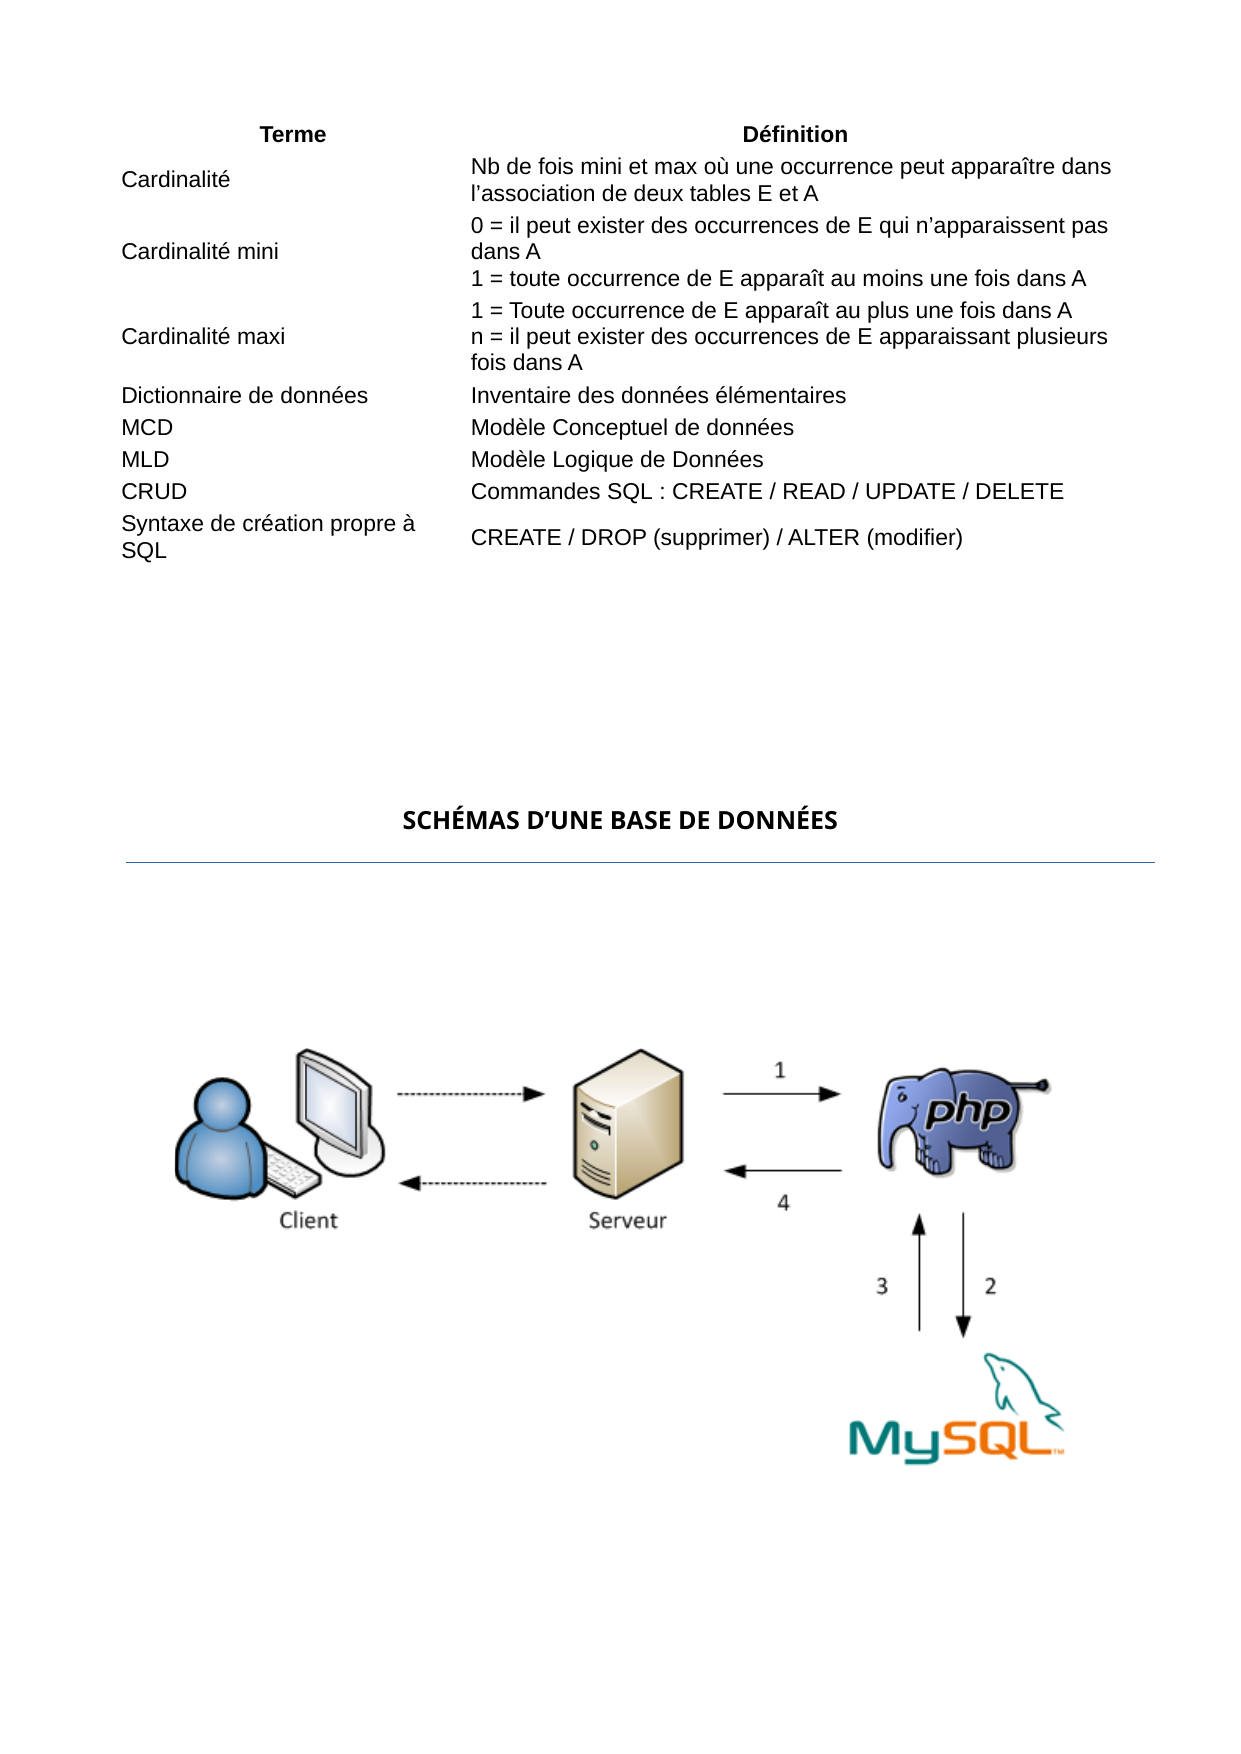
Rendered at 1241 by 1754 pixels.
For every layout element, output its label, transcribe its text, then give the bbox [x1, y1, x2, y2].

table_cell [118, 566, 468, 598]
table_cell Commandes SQL : CREATE / READ / UPDATE / DELETE [468, 475, 1123, 507]
table_cell Dictionnaire de données [118, 379, 468, 411]
table_cell Inventaire des données élémentaires [468, 379, 1123, 411]
table_cell CRUD [118, 475, 468, 507]
text SCHÉMAS D’UNE BASE DE DONNÉES [118, 802, 1122, 837]
table_cell MLD [118, 443, 468, 475]
table_cell 0 = il peut exister des occurrences de E qui n’apparaissent pas dans A 1 = toute occurrence de E apparaît au moins une fois dans A [468, 209, 1123, 294]
table_cell Cardinalité mini [118, 209, 468, 294]
table_cell 1 = Toute occurrence de E apparaît au plus une fois dans A n = il peut exister des occurrences de E apparaissant plusieurs fois dans A [468, 294, 1123, 379]
table_cell Cardinalité maxi [118, 294, 468, 379]
table_cell Modèle Logique de Données [468, 443, 1123, 475]
table_header Terme [118, 118, 468, 150]
table_cell MCD [118, 411, 468, 443]
table_header Définition [468, 118, 1123, 150]
table_cell Nb de fois mini et max où une occurrence peut apparaître dans l’association de deux tables E et A [468, 150, 1123, 209]
table_cell [468, 566, 1123, 598]
table_cell Syntaxe de création propre à SQL [118, 508, 468, 566]
table_cell Cardinalité [118, 150, 468, 209]
table_cell CREATE / DROP (supprimer) / ALTER (modifier) [468, 508, 1123, 566]
table_cell Modèle Conceptuel de données [468, 411, 1123, 443]
picture [174, 1048, 1066, 1466]
